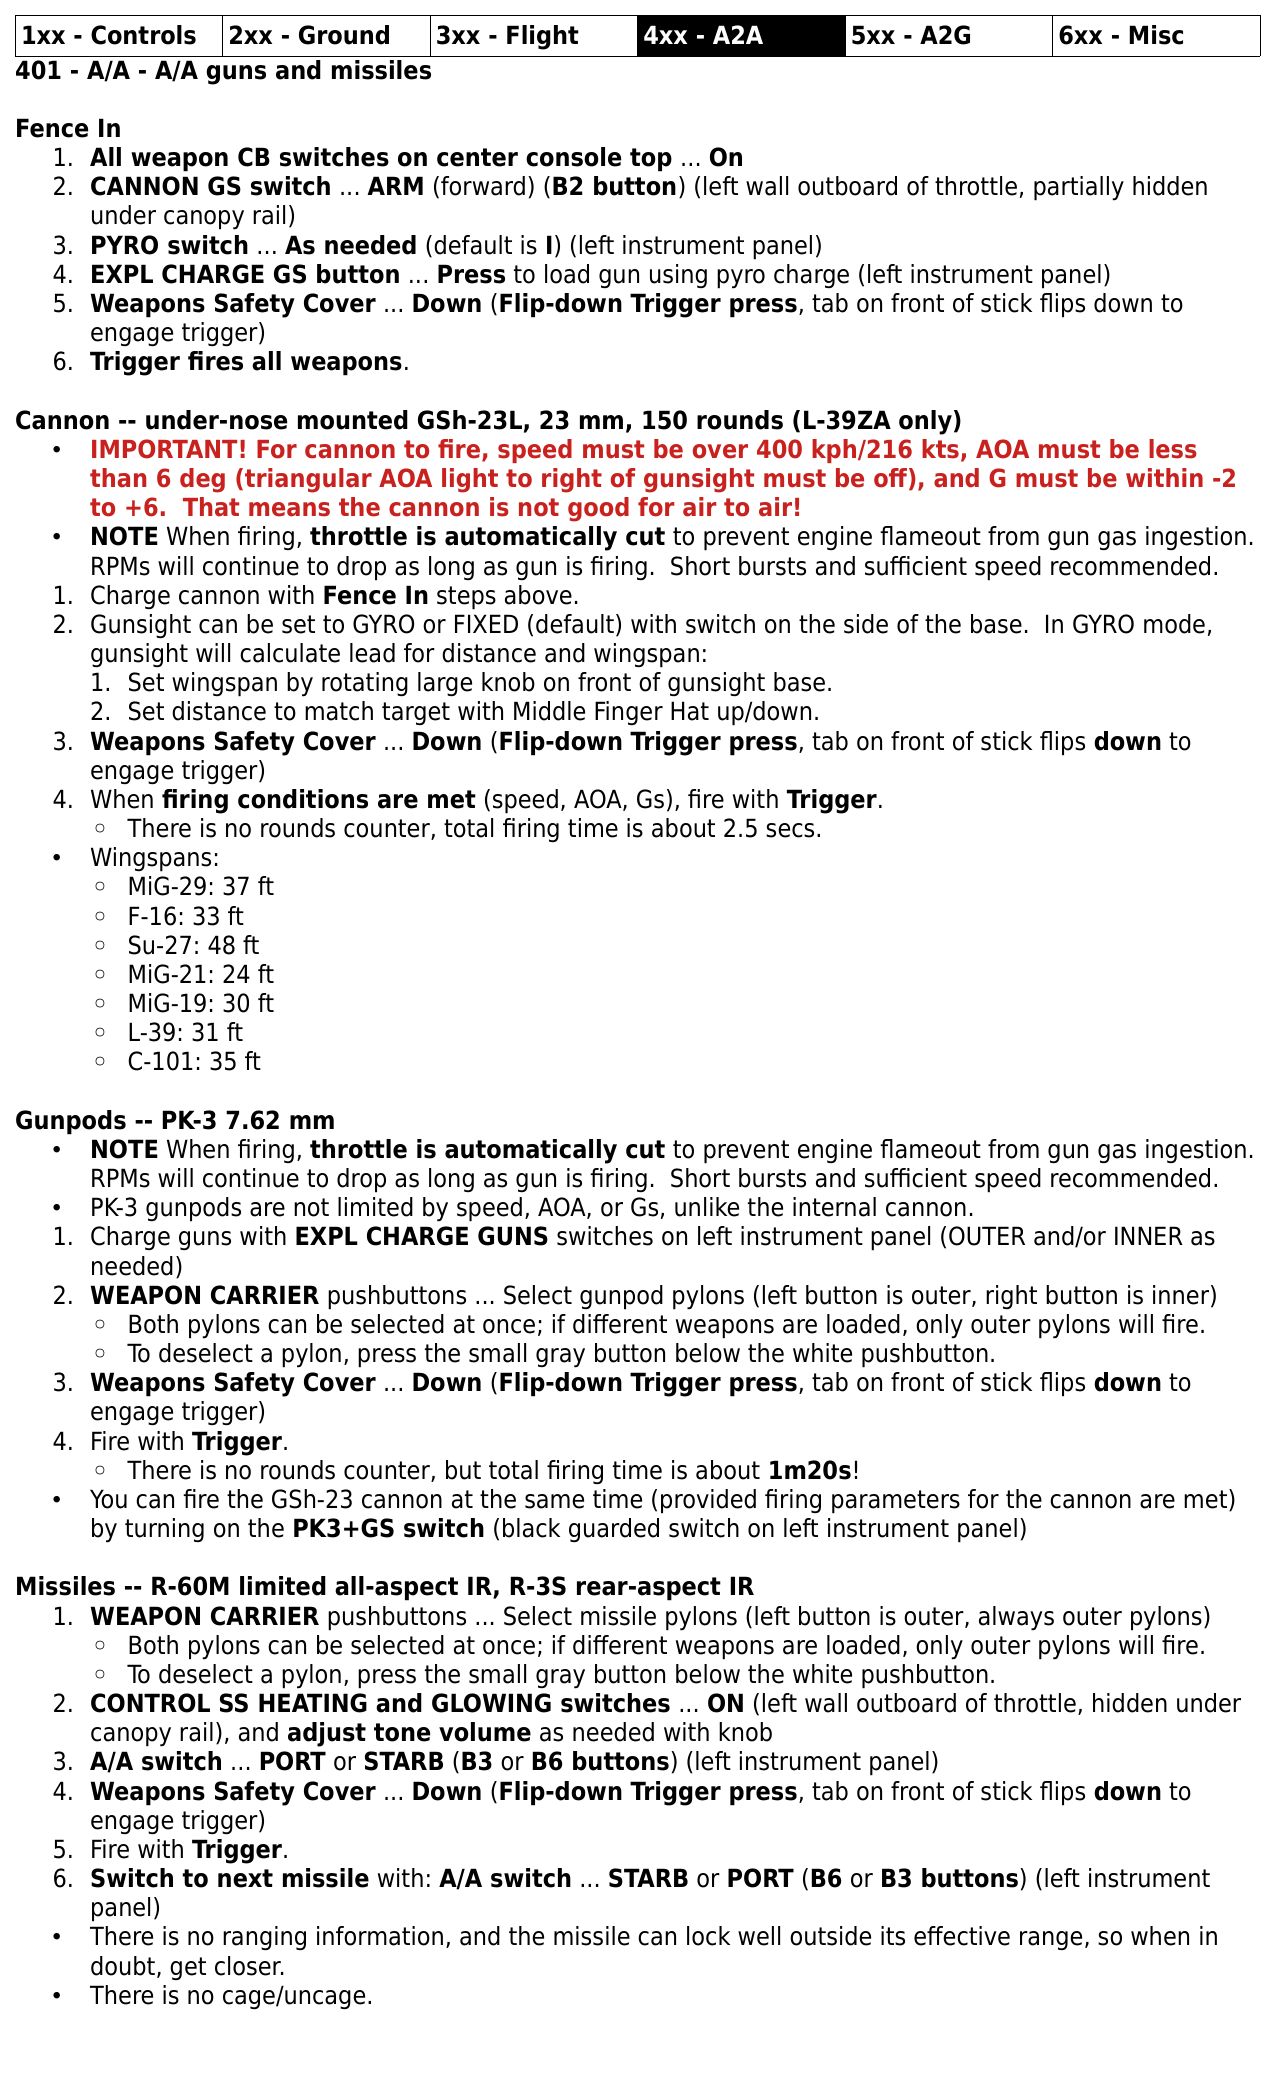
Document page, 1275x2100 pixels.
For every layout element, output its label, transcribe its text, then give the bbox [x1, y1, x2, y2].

list Fire with Trigger. [52, 1427, 1260, 1456]
list To deselect a pylon, press the small gray button below the white pushbutton. [90, 1339, 1260, 1368]
text Fence In [15, 114, 1260, 143]
list MiG-29: 37 ft [90, 872, 1260, 902]
list EXPL CHARGE GS button ... Press to load gun using pyro charge (left instrument panel) [52, 260, 1260, 289]
list NOTE When firing, throttle is automatically cut to prevent engine flameout from gun gas ingestion. RPMs will continue to drop as long as gun is firing. Short bursts and sufficient speed recommended. [52, 1135, 1260, 1193]
list Switch to next missile with: A/A switch ... STARB or PORT (B6 or B3 buttons) (left instrument panel) [52, 1864, 1260, 1922]
list There is no rounds counter, but total firing time is about 1m20s! [90, 1456, 1260, 1485]
table_header 3xx - Flight [431, 16, 637, 56]
list Weapons Safety Cover ... Down (Flip-down Trigger press, tab on front of stick flips down to engage trigger) [52, 1368, 1260, 1427]
list C-101: 35 ft [90, 1047, 1260, 1077]
list F-16: 33 ft [90, 902, 1260, 931]
list PK-3 gunpods are not limited by speed, AOA, or Gs, unlike the internal cannon. [52, 1193, 1260, 1222]
list Fire with Trigger. [52, 1835, 1260, 1864]
table_header 2xx - Ground [223, 16, 430, 56]
text Cannon -- under-nose mounted GSh-23L, 23 mm, 150 rounds (L-39ZA only) [15, 406, 1260, 435]
list You can fire the GSh-23 cannon at the same time (provided firing parameters for the cannon are met) by turning on the PK3+GS switch (black guarded switch on left instrument panel) [52, 1485, 1260, 1543]
list Weapons Safety Cover ... Down (Flip-down Trigger press, tab on front of stick flips down to engage trigger) [52, 1777, 1260, 1835]
text 401 - A/A - A/A guns and missiles [15, 57, 1260, 85]
list There is no rounds counter, total firing time is about 2.5 secs. [90, 814, 1260, 843]
list Charge guns with EXPL CHARGE GUNS switches on left instrument panel (OUTER and/or INNER as needed) [52, 1222, 1260, 1281]
list WEAPON CARRIER pushbuttons ... Select gunpod pylons (left button is outer, right button is inner) [52, 1281, 1260, 1310]
list L-39: 31 ft [90, 1018, 1260, 1047]
list Set wingspan by rotating large knob on front of gunsight base. [90, 668, 1260, 697]
list To deselect a pylon, press the small gray button below the white pushbutton. [90, 1660, 1260, 1689]
list MiG-19: 30 ft [90, 989, 1260, 1018]
list Trigger fires all weapons. [52, 347, 1260, 377]
list Gunsight can be set to GYRO or FIXED (default) with switch on the side of the base. In GYRO mode, gunsight will calculate lead for distance and wingspan: [52, 610, 1260, 668]
table_header 1xx - Controls [16, 16, 222, 56]
text Missiles -- R-60M limited all-aspect IR, R-3S rear-aspect IR [15, 1572, 1260, 1602]
list A/A switch ... PORT or STARB (B3 or B6 buttons) (left instrument panel) [52, 1747, 1260, 1777]
list CONTROL SS HEATING and GLOWING switches ... ON (left wall outboard of throttle, hidden under canopy rail), and adjust tone volume as needed with knob [52, 1689, 1260, 1747]
table_header 4xx - A2A [638, 16, 845, 56]
list WEAPON CARRIER pushbuttons ... Select missile pylons (left button is outer, always outer pylons) [52, 1602, 1260, 1631]
list There is no ranging information, and the missile can lock well outside its effective range, so when in doubt, get closer. [52, 1922, 1260, 1981]
list MiG-21: 24 ft [90, 960, 1260, 989]
list NOTE When firing, throttle is automatically cut to prevent engine flameout from gun gas ingestion. RPMs will continue to drop as long as gun is firing. Short bursts and sufficient speed recommended. [52, 522, 1260, 581]
list CANNON GS switch ... ARM (forward) (B2 button) (left wall outboard of throttle, partially hidden under canopy rail) [52, 172, 1260, 231]
list There is no cage/uncage. [52, 1981, 1260, 2010]
list Both pylons can be selected at once; if different weapons are loaded, only outer pylons will fire. [90, 1310, 1260, 1339]
table_header 5xx - A2G [846, 16, 1052, 56]
list IMPORTANT! For cannon to fire, speed must be over 400 kph/216 kts, AOA must be less than 6 deg (triangular AOA light to right of gunsight must be off), and G must be within -2 to +6. That means the cannon is not good for air to air! [52, 435, 1260, 522]
list PYRO switch ... As needed (default is I) (left instrument panel) [52, 231, 1260, 260]
list Weapons Safety Cover ... Down (Flip-down Trigger press, tab on front of stick flips down to engage trigger) [52, 289, 1260, 347]
list Charge cannon with Fence In steps above. [52, 581, 1260, 610]
list Set distance to match target with Middle Finger Hat up/down. [90, 697, 1260, 727]
text Gunpods -- PK-3 7.62 mm [15, 1106, 1260, 1135]
list All weapon CB switches on center console top ... On [52, 143, 1260, 172]
list Su-27: 48 ft [90, 931, 1260, 960]
list Wingspans: [52, 843, 1260, 872]
list Both pylons can be selected at once; if different weapons are loaded, only outer pylons will fire. [90, 1631, 1260, 1660]
list When firing conditions are met (speed, AOA, Gs), fire with Trigger. [52, 785, 1260, 814]
list Weapons Safety Cover ... Down (Flip-down Trigger press, tab on front of stick flips down to engage trigger) [52, 727, 1260, 785]
table_header 6xx - Misc [1053, 16, 1260, 56]
